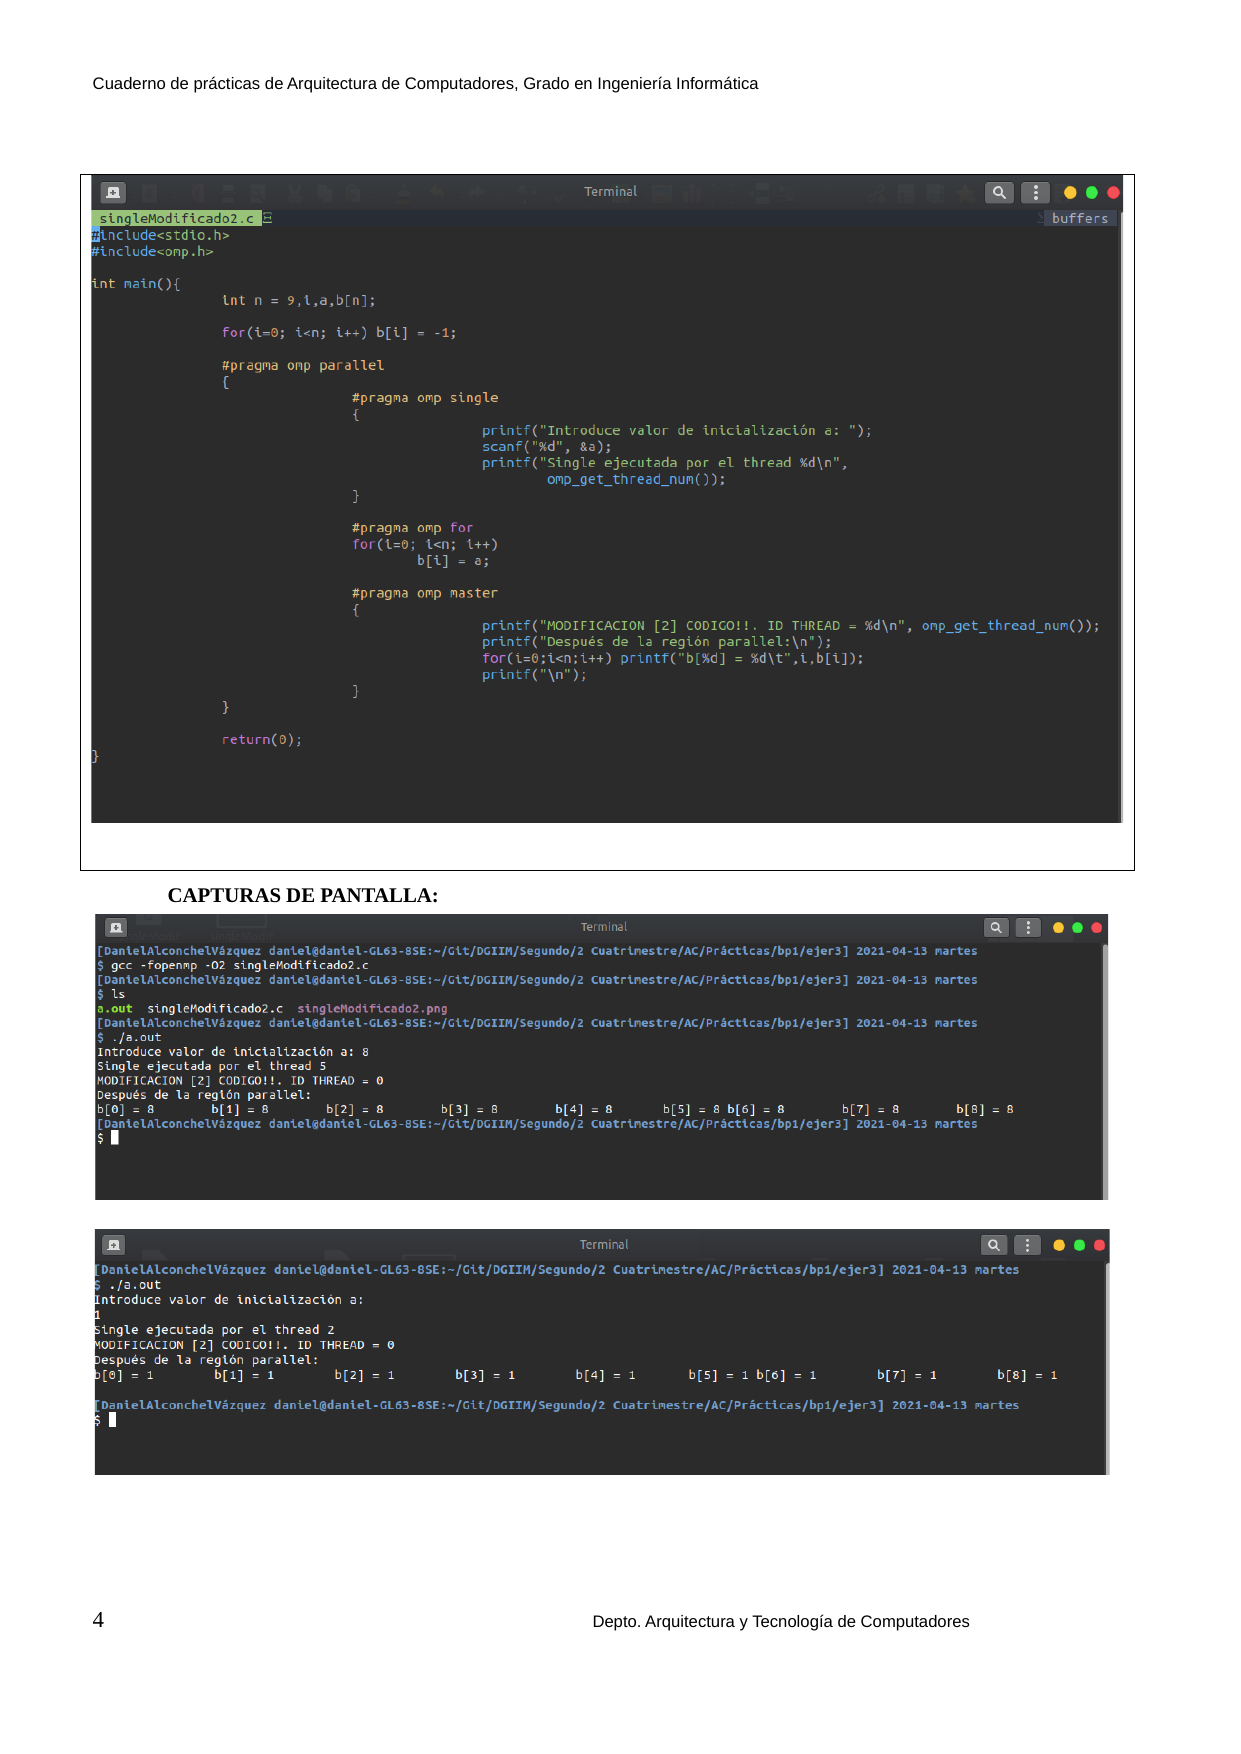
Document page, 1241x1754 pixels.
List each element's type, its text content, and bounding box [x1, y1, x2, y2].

text CAPTURAS DE PANTALLA: [167, 883, 1143, 907]
picture [95, 914, 1109, 1200]
table_header [81, 175, 1134, 869]
picture [91, 175, 1124, 823]
picture [94, 1229, 1110, 1475]
